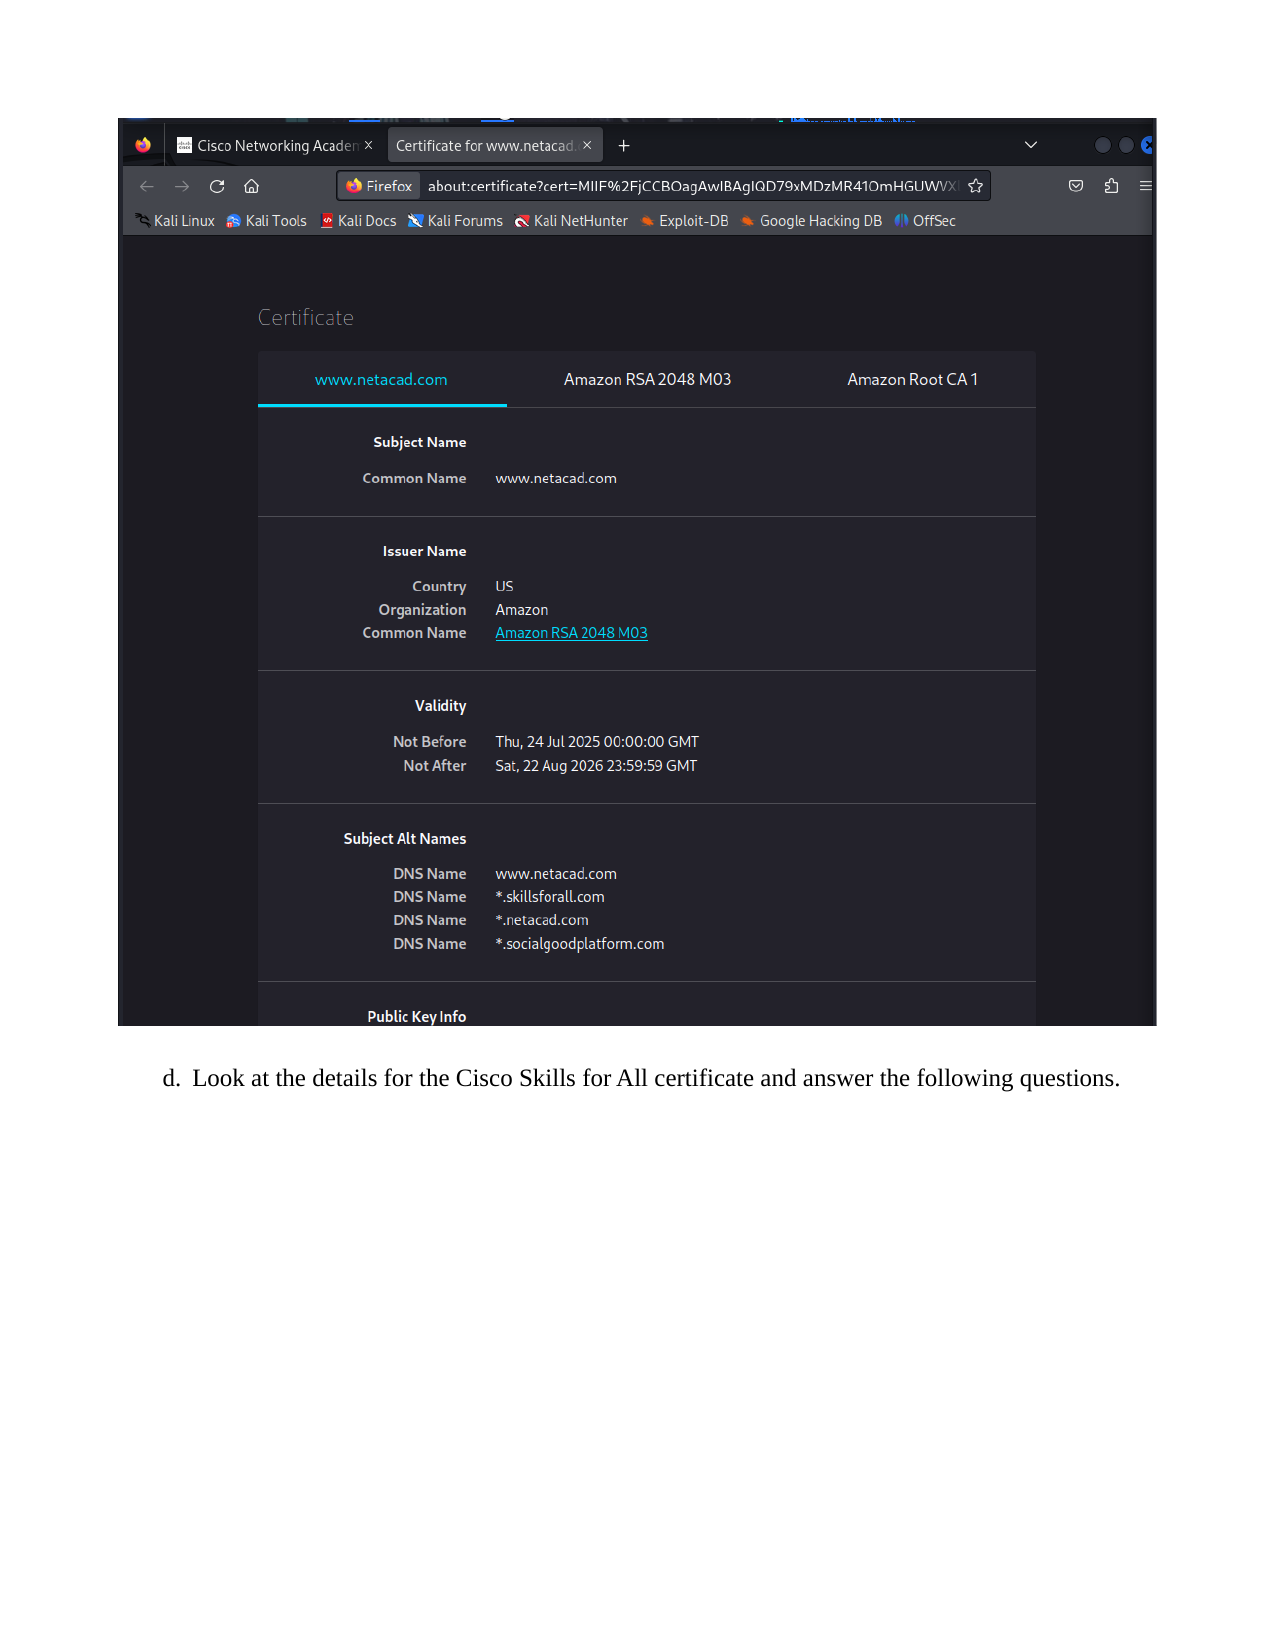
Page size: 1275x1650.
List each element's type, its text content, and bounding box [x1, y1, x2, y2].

list Look at the details for the Cisco Skills for All certificate and answer the following questions. [162, 1063, 1157, 1092]
picture [118, 118, 1157, 1026]
